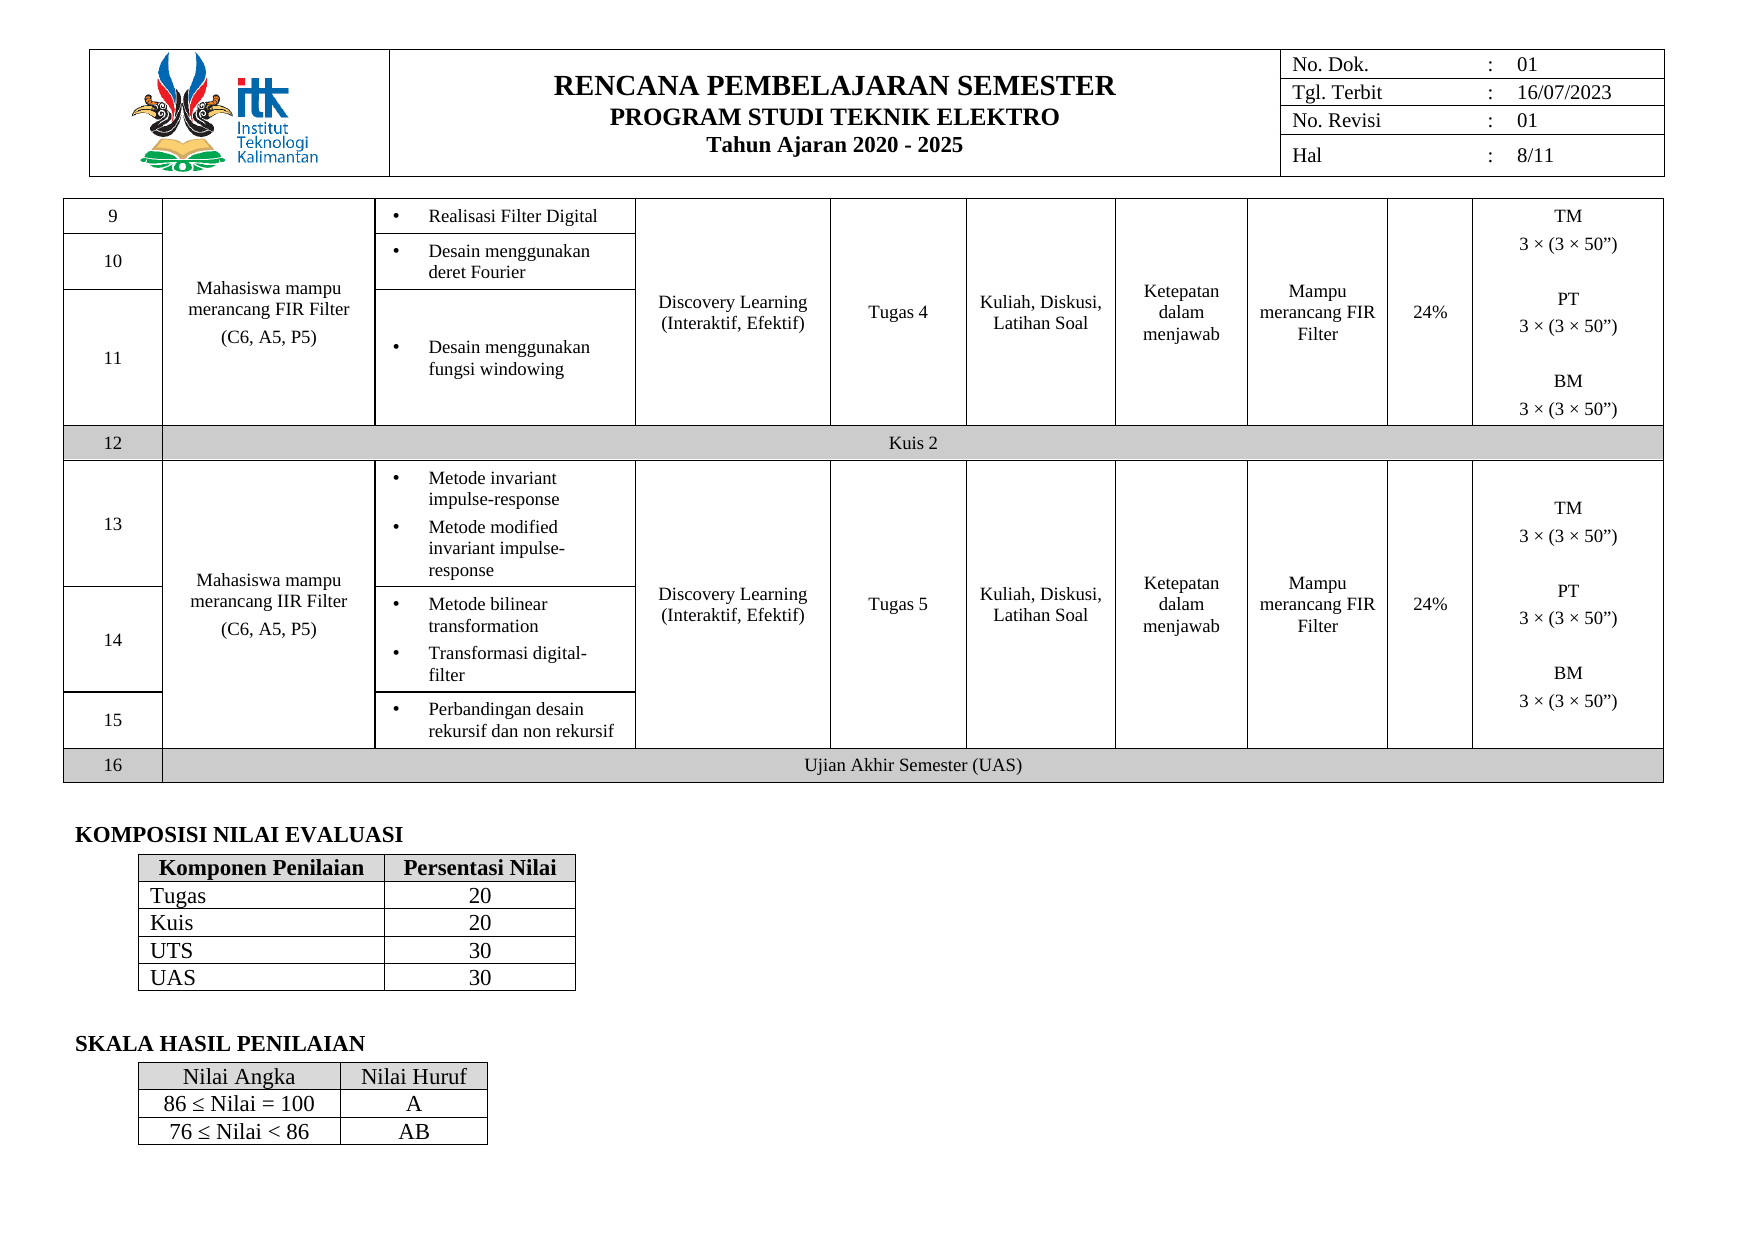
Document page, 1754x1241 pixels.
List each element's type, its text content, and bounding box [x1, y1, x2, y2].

table_cell Discovery Learning (Interaktif, Efektif) [636, 199, 830, 425]
table_cell Perbandingan desain rekursif dan non rekursif [376, 693, 635, 747]
table_cell Kuliah, Diskusi, Latihan Soal [967, 461, 1115, 747]
table_cell Desain menggunakan deret Fourier [376, 234, 635, 289]
table_cell Tugas 5 [831, 461, 966, 747]
table_cell Metode invariant impulse-response Metode modified invariant impulse-response [376, 461, 635, 586]
table_cell Metode bilinear transformation Transformasi digital-filter [376, 587, 635, 691]
table_cell Tugas [139, 882, 384, 908]
subtitle SKALA HASIL PENILAIAN [75, 1030, 1679, 1056]
table_cell 30 [385, 964, 575, 990]
table_cell Ketepatan dalam menjawab [1116, 461, 1247, 747]
table_cell Desain menggunakan fungsi windowing [376, 290, 635, 425]
table_cell UTS [139, 937, 384, 963]
table_cell UAS [139, 964, 384, 990]
table_cell 14 [64, 587, 162, 691]
table_header Nilai Huruf [341, 1063, 487, 1089]
table_cell Discovery Learning (Interaktif, Efektif) [636, 461, 830, 747]
table_cell Realisasi Filter Digital [376, 199, 635, 233]
table_cell 16 [64, 749, 162, 782]
table_cell Tugas 4 [831, 199, 966, 425]
table_cell 30 [385, 937, 575, 963]
table_cell 20 [385, 882, 575, 908]
table_cell Mampu merancang FIR Filter [1248, 199, 1387, 425]
table_cell Kuliah, Diskusi, Latihan Soal [967, 199, 1115, 425]
table_cell 24% [1388, 461, 1472, 747]
table_cell Mahasiswa mampu merancang FIR Filter (C6, A5, P5) [163, 199, 374, 425]
table_cell 13 [64, 461, 162, 586]
table_cell 12 [64, 426, 162, 459]
table_cell 10 [64, 234, 162, 289]
table_cell 9 [64, 199, 162, 233]
table_cell Kuis 2 [163, 426, 1663, 459]
table_cell Ujian Akhir Semester (UAS) [163, 749, 1663, 782]
table_cell TM 3 × (3 × 50”) PT 3 × (3 × 50”) BM 3 × (3 × 50”) [1473, 199, 1663, 425]
table_cell TM 3 × (3 × 50”) PT 3 × (3 × 50”) BM 3 × (3 × 50”) [1473, 461, 1663, 747]
table_cell AB [341, 1118, 487, 1144]
table_cell A [341, 1090, 487, 1117]
table_cell Kuis [139, 909, 384, 936]
table_cell Ketepatan dalam menjawab [1116, 199, 1247, 425]
table_header Komponen Penilaian [139, 855, 384, 881]
table_cell 20 [385, 909, 575, 936]
table_cell 15 [64, 693, 162, 747]
table_cell 24% [1388, 199, 1472, 425]
table_cell 11 [64, 290, 162, 425]
table_cell 76 ≤ Nilai < 86 [139, 1118, 340, 1144]
subtitle KOMPOSISI NILAI EVALUASI [75, 821, 1679, 847]
table_cell Mampu merancang FIR Filter [1248, 461, 1387, 747]
table_header Persentasi Nilai [385, 855, 575, 881]
table_cell Mahasiswa mampu merancang IIR Filter (C6, A5, P5) [163, 461, 374, 747]
table_cell 86 ≤ Nilai = 100 [139, 1090, 340, 1117]
table_header Nilai Angka [139, 1063, 340, 1089]
picture [127, 50, 322, 176]
